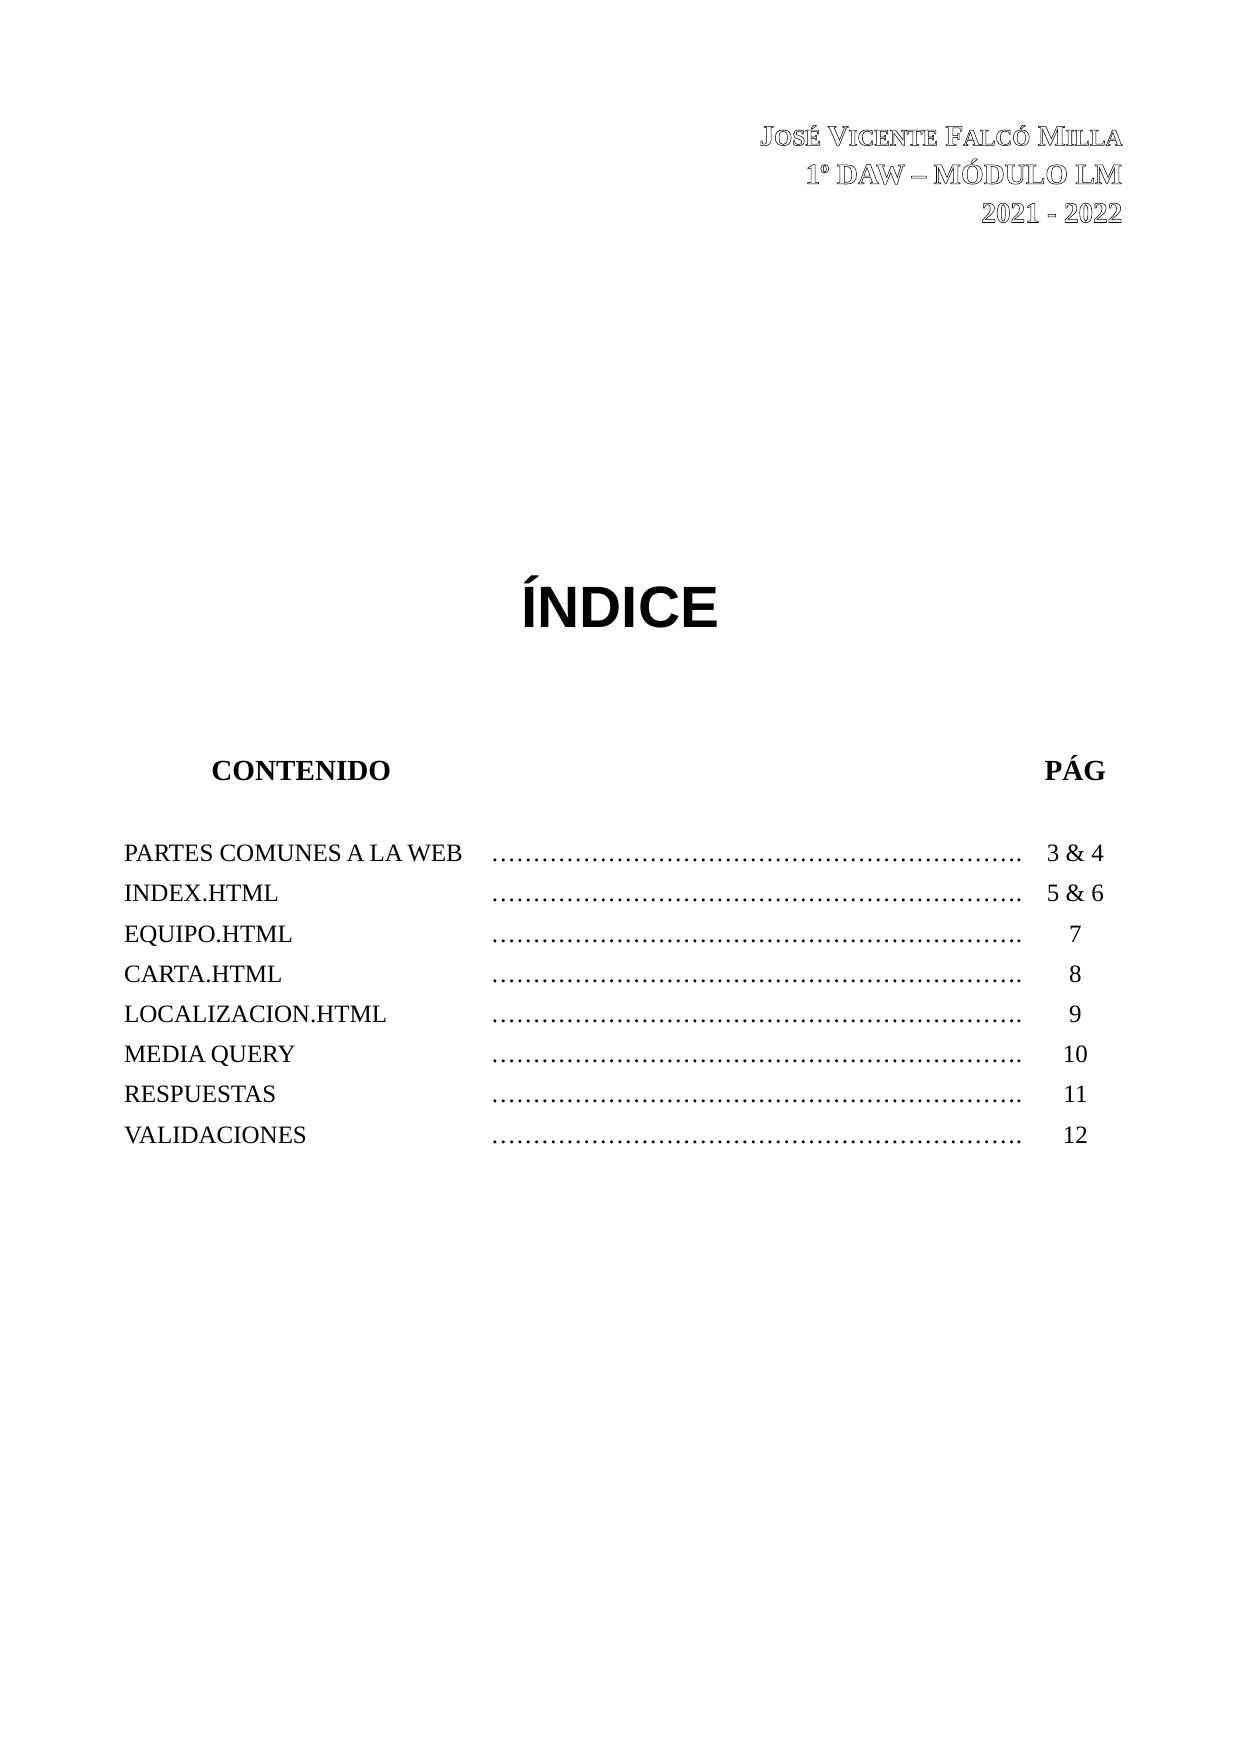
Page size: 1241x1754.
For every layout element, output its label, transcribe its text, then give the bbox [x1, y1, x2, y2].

table_cell INDEX.HTML [118, 873, 484, 913]
table_cell 5 & 6 [1028, 873, 1122, 913]
table_cell ………………………………………………………. [484, 1114, 1028, 1154]
table_cell 11 [1028, 1074, 1122, 1114]
table_cell ………………………………………………………. [484, 833, 1028, 873]
table_cell PARTES COMUNES A LA WEB [118, 833, 484, 873]
table_cell 10 [1028, 1034, 1122, 1074]
table_header PÁG [1028, 747, 1122, 792]
table_cell ………………………………………………………. [484, 1074, 1028, 1114]
table_cell VALIDACIONES [118, 1114, 484, 1154]
table_cell [1028, 792, 1122, 832]
text 2021 - 2022 [118, 195, 1122, 229]
table_cell 9 [1028, 993, 1122, 1033]
table_cell LOCALIZACION.HTML [118, 993, 484, 1033]
table_cell [118, 792, 484, 832]
table_cell ………………………………………………………. [484, 1034, 1028, 1074]
table_cell MEDIA QUERY [118, 1034, 484, 1074]
table_cell ………………………………………………………. [484, 913, 1028, 953]
table_header [484, 747, 1028, 792]
table_header CONTENIDO [118, 747, 484, 792]
table_cell 7 [1028, 913, 1122, 953]
table_cell 8 [1028, 953, 1122, 993]
table_cell RESPUESTAS [118, 1074, 484, 1114]
title ÍNDICE [118, 572, 1122, 639]
table_cell CARTA.HTML [118, 953, 484, 993]
table_cell [484, 792, 1028, 832]
table_cell ………………………………………………………. [484, 873, 1028, 913]
table_cell ………………………………………………………. [484, 953, 1028, 993]
table_cell ………………………………………………………. [484, 993, 1028, 1033]
text José Vicente Falcó Milla [118, 118, 1122, 152]
text 1º DAW – MÓDULO LM [118, 157, 1122, 190]
table_cell 12 [1028, 1114, 1122, 1154]
table_cell 3 & 4 [1028, 833, 1122, 873]
table_cell EQUIPO.HTML [118, 913, 484, 953]
